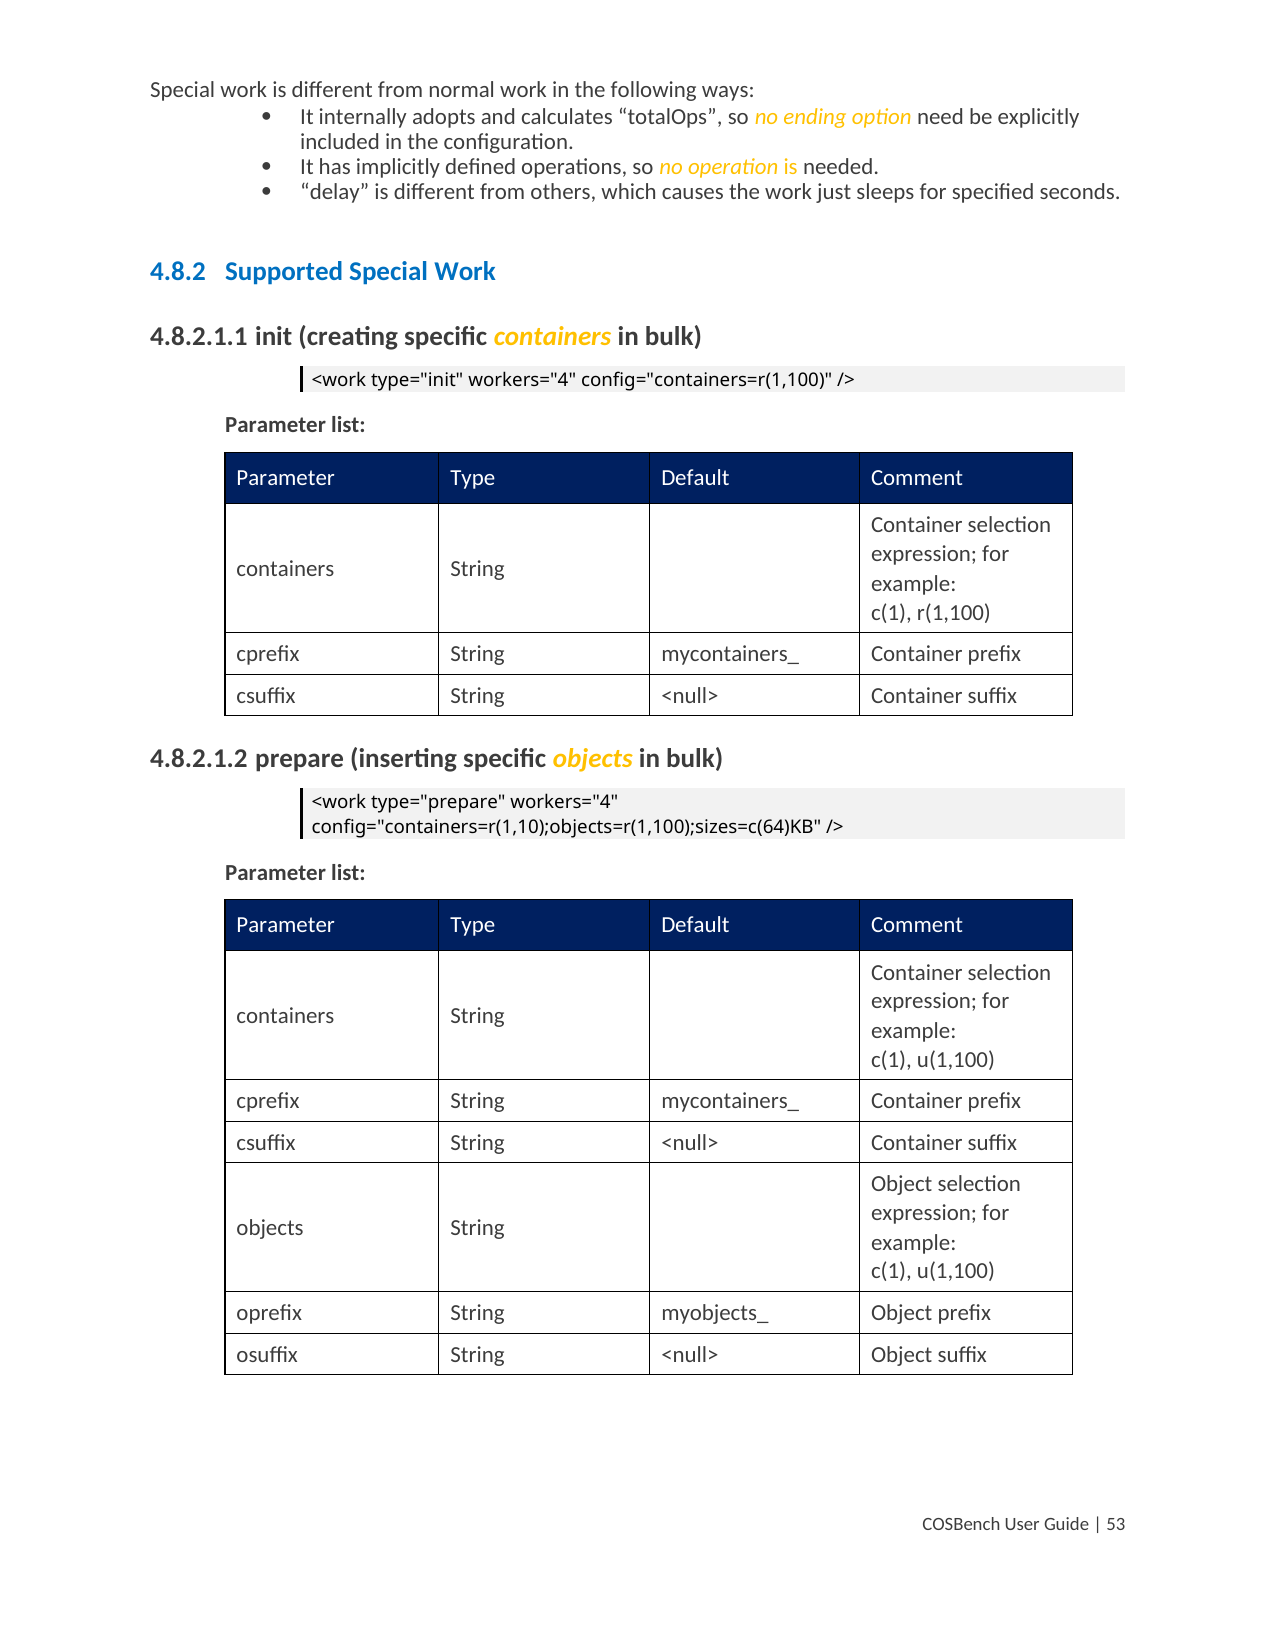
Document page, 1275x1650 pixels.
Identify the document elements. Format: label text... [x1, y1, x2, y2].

table_cell String [439, 951, 649, 1079]
table_cell Container selection expression; for example: c(1), r(1,100) [860, 504, 1072, 632]
table_header Type [439, 453, 649, 503]
list “delay” is different from others, which causes the work just sleeps for specified seconds. [262, 179, 1125, 204]
table_header Comment [860, 453, 1072, 503]
table_header Default [650, 900, 859, 950]
table_cell <null> [650, 1122, 859, 1162]
table_header Default [650, 453, 859, 503]
table_cell String [439, 1334, 649, 1374]
table_cell mycontainers_ [650, 633, 859, 673]
table_cell String [439, 633, 649, 673]
table_cell csuffix [226, 1122, 438, 1162]
text Parameter list: [225, 858, 1125, 886]
table_cell <null> [650, 675, 859, 715]
table_cell objects [226, 1163, 438, 1291]
table_cell cprefix [226, 1080, 438, 1121]
table_cell String [439, 1080, 649, 1121]
table_cell myobjects_ [650, 1292, 859, 1332]
subtitle prepare (inserting specific objects in bulk) [150, 741, 1125, 774]
subtitle Supported Special Work [150, 254, 1125, 287]
table_cell [650, 504, 859, 632]
table_cell Object selection expression; for example: c(1), u(1,100) [860, 1163, 1072, 1291]
list It has implicitly defined operations, so no operation is needed. [262, 154, 1125, 179]
table_header Parameter [226, 900, 438, 950]
table_cell Container selection expression; for example: c(1), u(1,100) [860, 951, 1072, 1079]
table_cell String [439, 504, 649, 632]
text <work type="init" workers="4" config="containers=r(1,100)" /> [303, 366, 1125, 392]
text <work type="prepare" workers="4" config="containers=r(1,10);objects=r(1,100);sizes=c(64)KB" /> [303, 788, 1125, 839]
table_cell String [439, 1163, 649, 1291]
table_cell <null> [650, 1334, 859, 1374]
list It internally adopts and calculates “totalOps”, so no ending option need be explicitly included in the configuration. [262, 104, 1125, 154]
table_cell mycontainers_ [650, 1080, 859, 1121]
table_cell containers [226, 951, 438, 1079]
table_cell osuffix [226, 1334, 438, 1374]
table_cell containers [226, 504, 438, 632]
table_cell [650, 1163, 859, 1291]
table_cell Object suffix [860, 1334, 1072, 1374]
table_cell String [439, 1292, 649, 1332]
table_cell Container suffix [860, 675, 1072, 715]
table_cell oprefix [226, 1292, 438, 1332]
table_cell Container prefix [860, 1080, 1072, 1121]
table_header Parameter [226, 453, 438, 503]
subtitle init (creating specific containers in bulk) [150, 319, 1125, 353]
table_cell Object prefix [860, 1292, 1072, 1332]
table_cell Container suffix [860, 1122, 1072, 1162]
table_cell String [439, 1122, 649, 1162]
table_cell cprefix [226, 633, 438, 673]
text Special work is different from normal work in the following ways: [150, 75, 1125, 103]
table_header Type [439, 900, 649, 950]
table_cell [650, 951, 859, 1079]
table_cell csuffix [226, 675, 438, 715]
table_cell Container prefix [860, 633, 1072, 673]
table_cell String [439, 675, 649, 715]
table_header Comment [860, 900, 1072, 950]
text Parameter list: [225, 411, 1125, 439]
